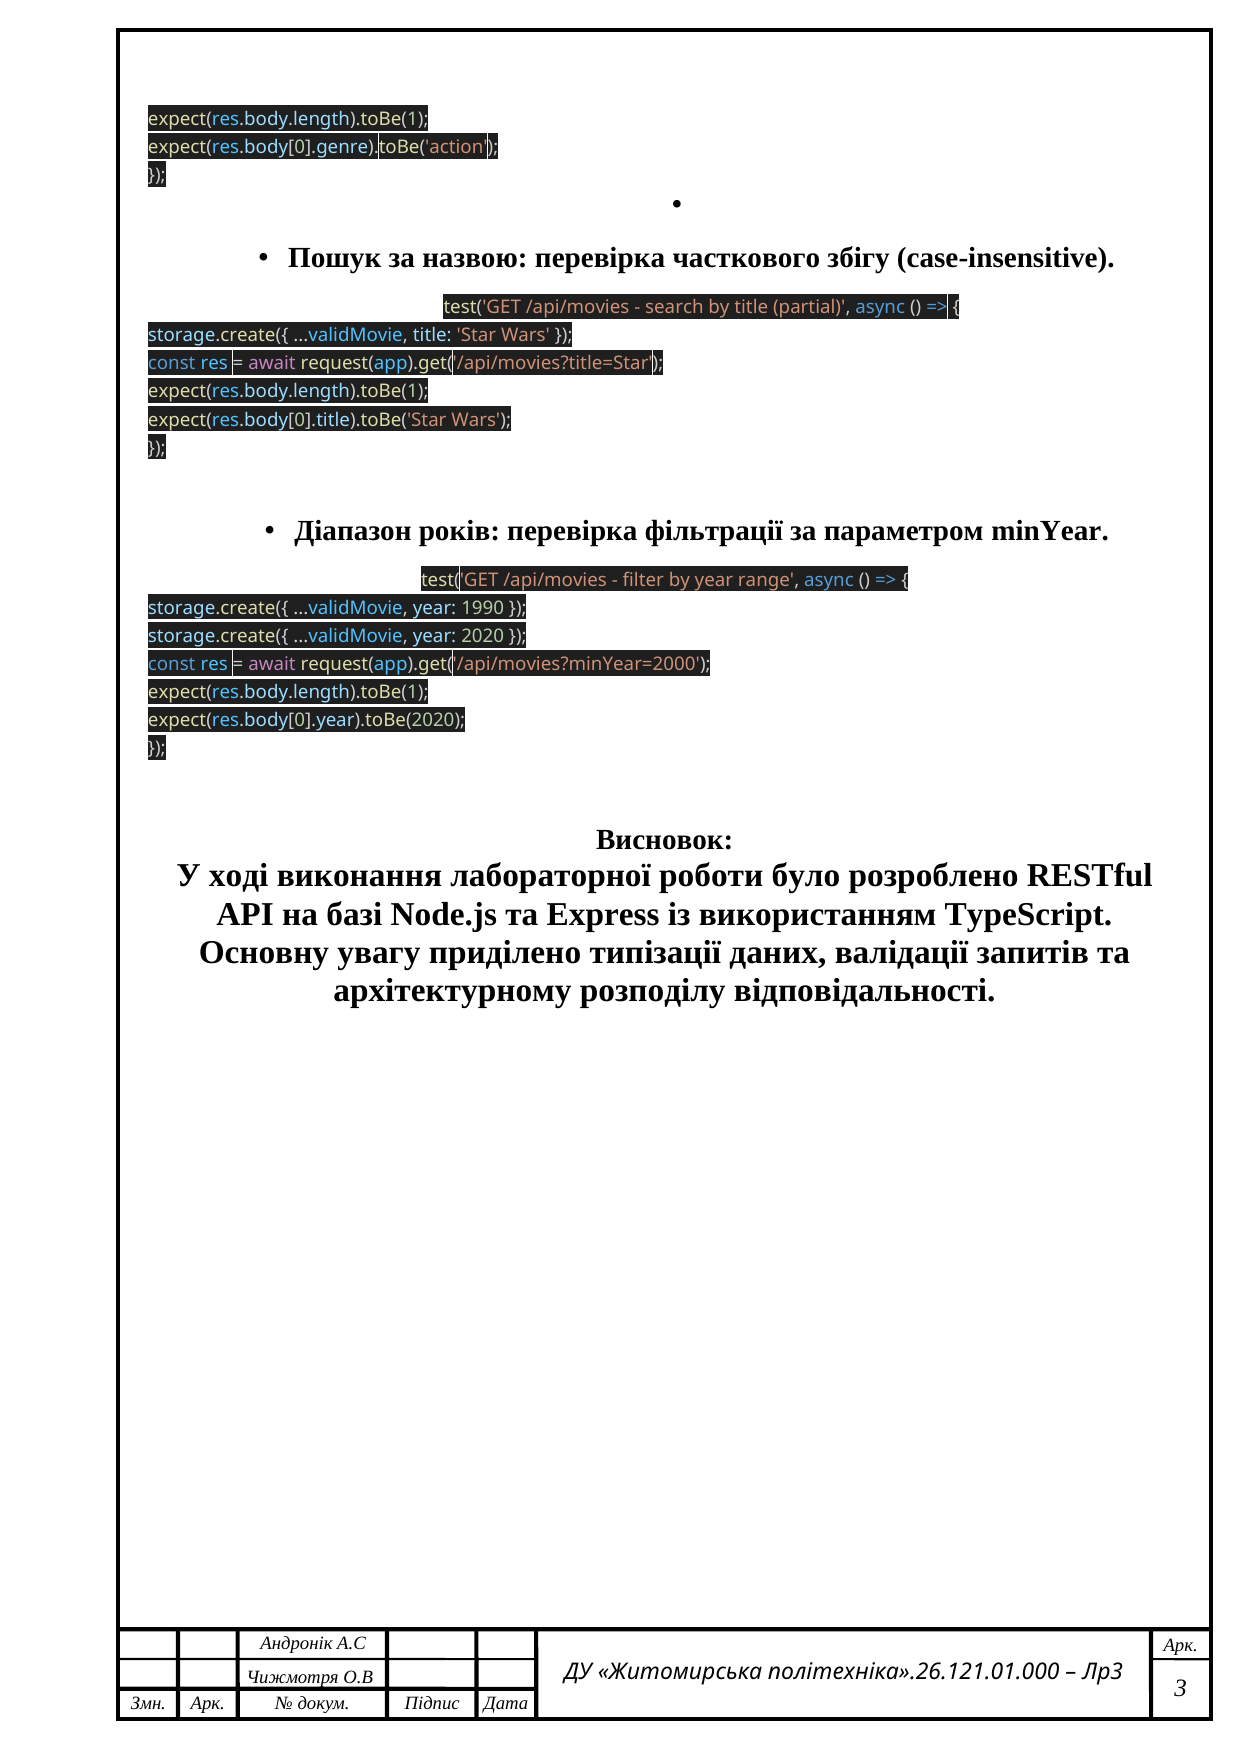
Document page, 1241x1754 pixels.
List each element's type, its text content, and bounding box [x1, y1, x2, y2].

text expect(res.body.length).toBe(1); [148, 103, 1181, 131]
text }); [148, 732, 1181, 760]
text expect(res.body[0].year).toBe(2020); [148, 704, 1181, 732]
text storage.create({ ...validMovie, year: 2020 }); [148, 619, 1181, 648]
text storage.create({ ...validMovie, title: 'Star Wars' }); [148, 319, 1181, 347]
text expect(res.body[0].genre).toBe('action'); [148, 131, 1181, 159]
text }); [148, 431, 1181, 459]
text const res = await request(app).get('/api/movies?title=Star'); [148, 347, 1181, 375]
text expect(res.body[0].title).toBe('Star Wars'); [148, 403, 1181, 431]
text const res = await request(app).get('/api/movies?minYear=2000'); [148, 648, 1181, 676]
list test('GET /api/movies - search by title (partial)', async () => { [192, 293, 1181, 319]
text test('GET /api/movies - filter by year range', async () => { [148, 566, 1181, 591]
text expect(res.body.length).toBe(1); [148, 375, 1181, 403]
text Висновок: [148, 822, 1181, 855]
list Пошук за назвою: перевірка часткового збігу (case-insensitive). [192, 240, 1181, 274]
text }); [148, 159, 1181, 187]
text У ході виконання лабораторної роботи було розроблено RESTful API на базі Node.js та Express із використанням TypeScript. Основну увагу приділено типізації даних, валідації запитів та архітектурному розподілу відповідальності. [148, 855, 1181, 1009]
list Діапазон років: перевірка фільтрації за параметром minYear. [192, 513, 1181, 546]
text storage.create({ ...validMovie, year: 1990 }); [148, 591, 1181, 619]
text expect(res.body.length).toBe(1); [148, 676, 1181, 704]
